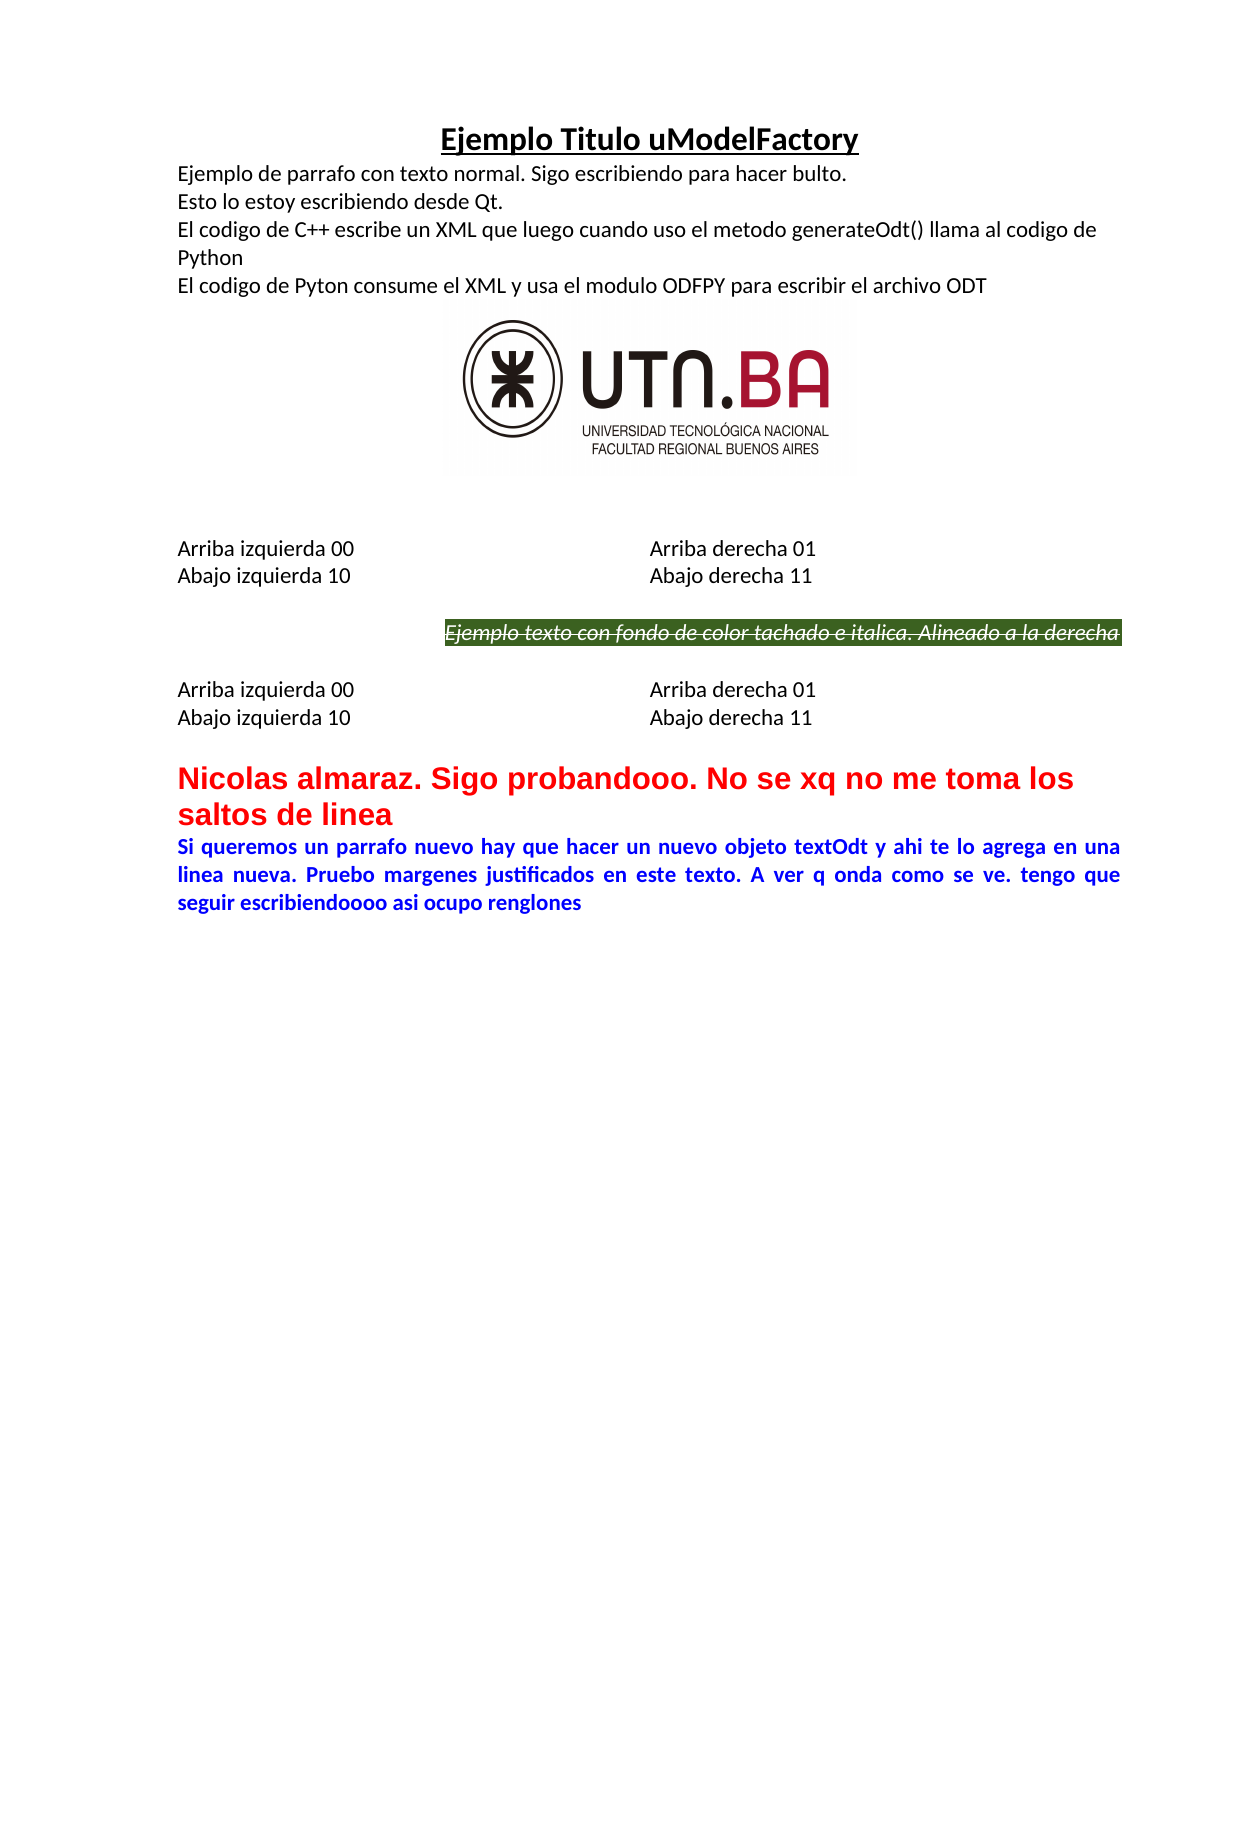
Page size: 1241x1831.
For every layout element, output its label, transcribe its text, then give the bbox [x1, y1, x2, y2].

table_cell Abajo izquierda 10 [177, 562, 649, 590]
text Nicolas almaraz. Sigo probandooo. No se xq no me toma los saltos de linea [177, 760, 1122, 832]
text Ejemplo de parrafo con texto normal. Sigo escribiendo para hacer bulto. [177, 159, 1122, 187]
table_cell Abajo derecha 11 [650, 703, 1122, 731]
text Esto lo estoy escribiendo desde Qt. [177, 187, 1122, 215]
table_header Arriba izquierda 00 [177, 675, 649, 703]
table_header Arriba derecha 01 [650, 534, 1122, 562]
text Ejemplo texto con fondo de color tachado e italica. Alineado a la derecha [177, 618, 1122, 646]
text Ejemplo Titulo uModelFactory [177, 118, 1122, 159]
picture [442, 298, 857, 476]
text Si queremos un parrafo nuevo hay que hacer un nuevo objeto textOdt y ahi te lo agrega en una linea nueva. Pruebo margenes justificados en este texto. A ver q onda como se ve. tengo que seguir escribiendoooo asi ocupo renglones [177, 832, 1122, 916]
table_cell Abajo derecha 11 [650, 562, 1122, 590]
text El codigo de C++ escribe un XML que luego cuando uso el metodo generateOdt() llama al codigo de Python [177, 215, 1122, 271]
table_header Arriba izquierda 00 [177, 534, 649, 562]
table_cell Abajo izquierda 10 [177, 703, 649, 731]
table_header Arriba derecha 01 [650, 675, 1122, 703]
text El codigo de Pyton consume el XML y usa el modulo ODFPY para escribir el archivo ODT [177, 271, 1122, 299]
